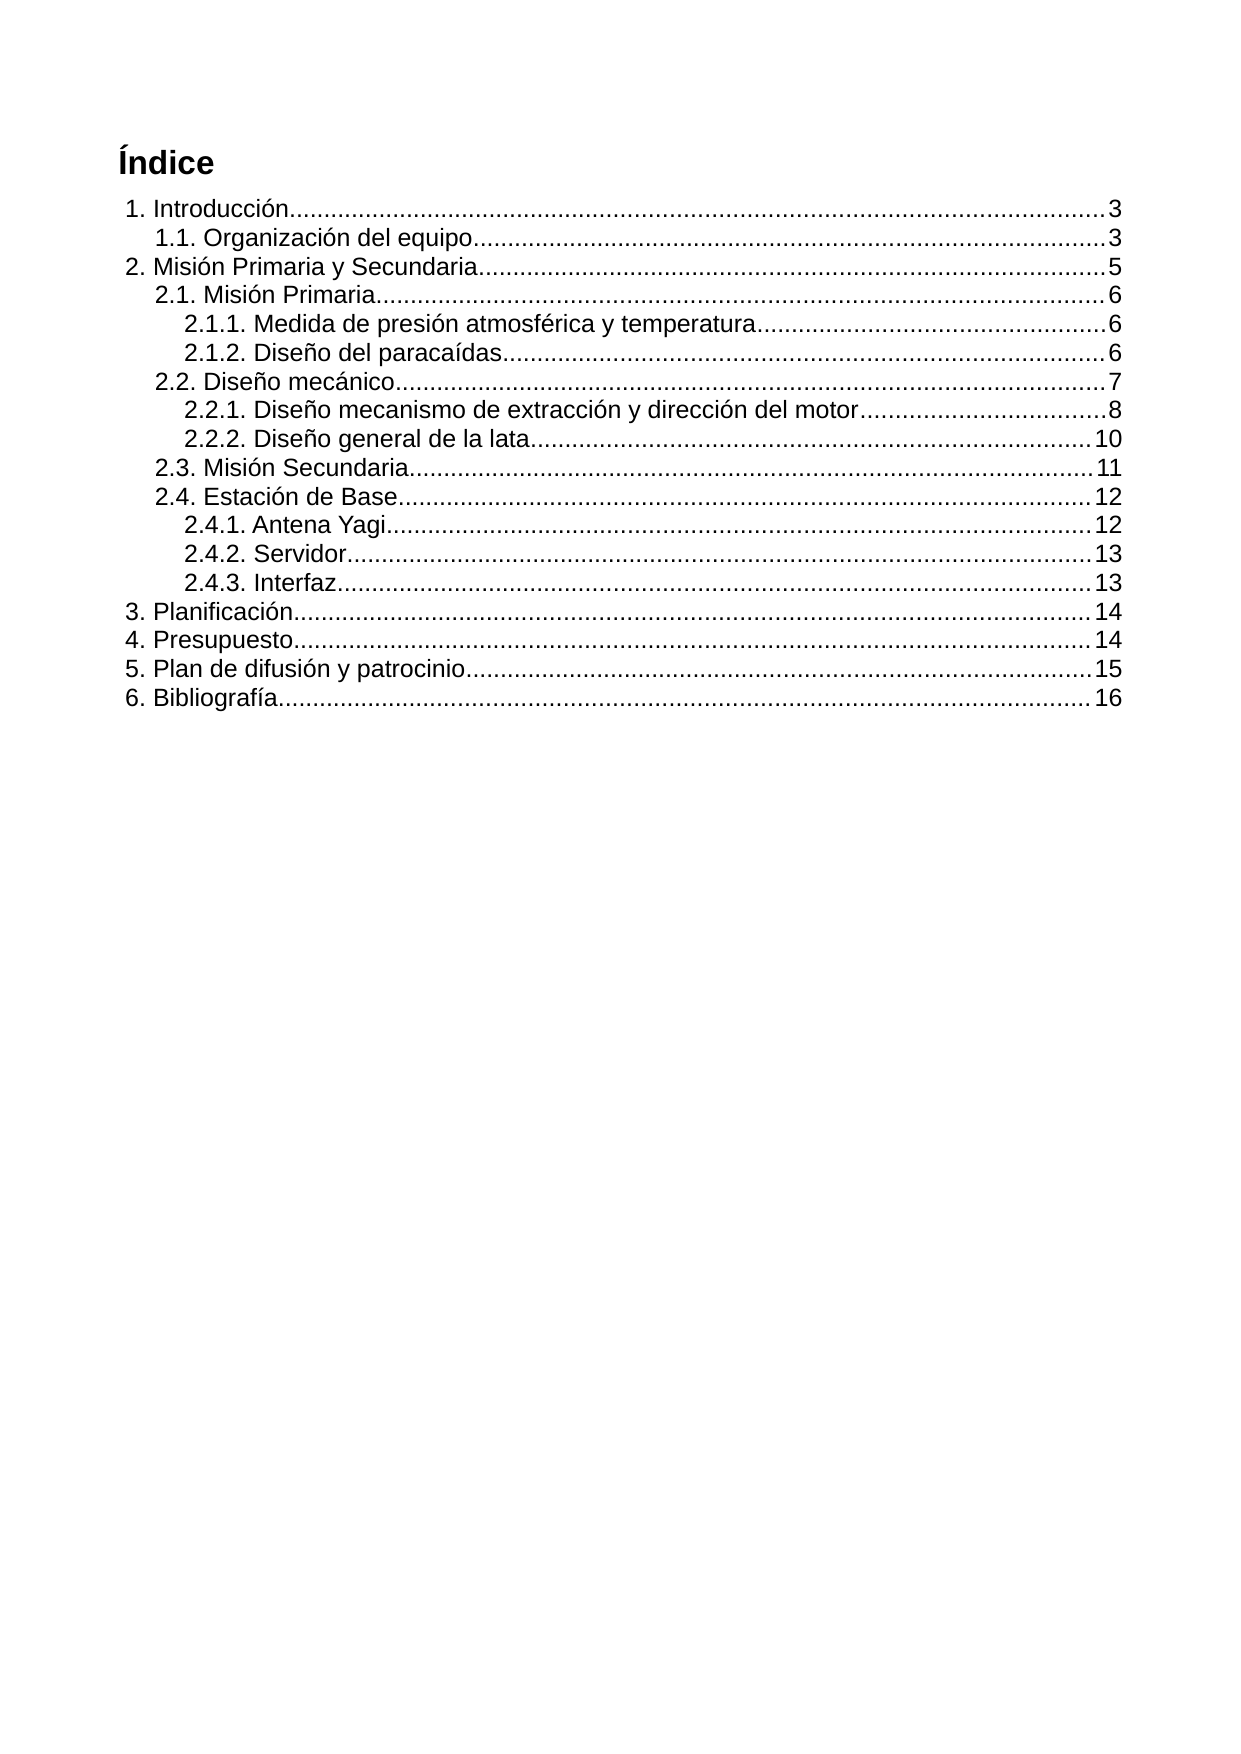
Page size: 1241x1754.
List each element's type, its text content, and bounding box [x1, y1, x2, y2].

text 2.3. Misión Secundaria 11 [148, 453, 1122, 482]
subtitle Índice [118, 143, 1122, 182]
text 2.4.3. Interfaz 13 [177, 568, 1122, 597]
text 1. Introducción 3 [118, 194, 1122, 223]
text 2.4.2. Servidor 13 [177, 539, 1122, 568]
text 2.1.1. Medida de presión atmosférica y temperatura 6 [177, 309, 1122, 338]
text 4. Presupuesto 14 [118, 625, 1122, 654]
text 2. Misión Primaria y Secundaria 5 [118, 252, 1122, 280]
text 5. Plan de difusión y patrocinio 15 [118, 654, 1122, 683]
text 2.2.2. Diseño general de la lata 10 [177, 424, 1122, 453]
text 2.1.2. Diseño del paracaídas 6 [177, 338, 1122, 367]
text 2.1. Misión Primaria 6 [148, 280, 1122, 309]
text 6. Bibliografía 16 [118, 683, 1122, 712]
text 3. Planificación 14 [118, 597, 1122, 625]
text 2.2. Diseño mecánico 7 [148, 367, 1122, 395]
text 2.4. Estación de Base 12 [148, 482, 1122, 510]
text 2.4.1. Antena Yagi 12 [177, 510, 1122, 539]
text 2.2.1. Diseño mecanismo de extracción y dirección del motor 8 [177, 395, 1122, 424]
text 1.1. Organización del equipo 3 [148, 223, 1122, 252]
